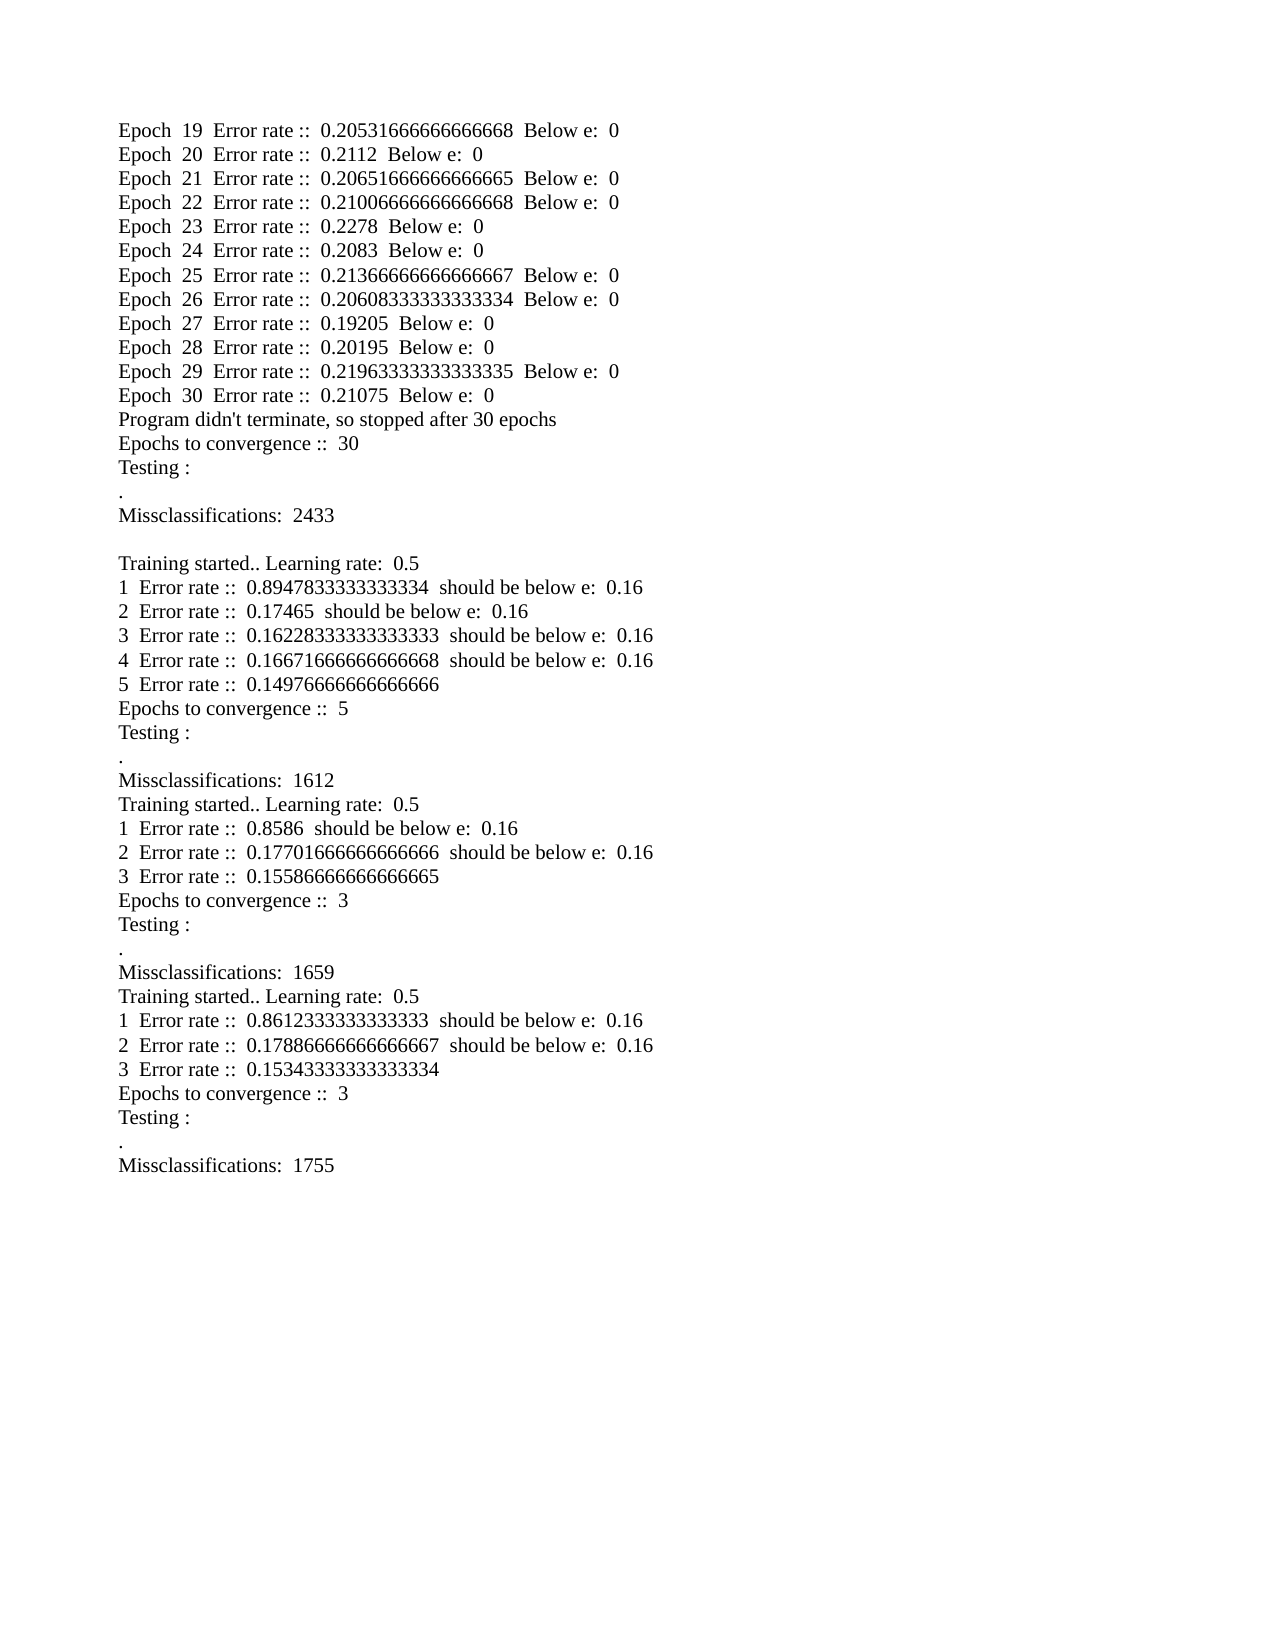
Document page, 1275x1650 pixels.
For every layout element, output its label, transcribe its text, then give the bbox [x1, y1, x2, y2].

text Epoch 27 Error rate :: 0.19205 Below e: 0 [118, 311, 1157, 335]
text Epoch 24 Error rate :: 0.2083 Below e: 0 [118, 238, 1157, 262]
text 3 Error rate :: 0.15343333333333334 [118, 1057, 1157, 1081]
text Epoch 26 Error rate :: 0.20608333333333334 Below e: 0 [118, 287, 1157, 311]
text . [118, 936, 1157, 960]
text . [118, 1129, 1157, 1153]
text 4 Error rate :: 0.16671666666666668 should be below e: 0.16 [118, 647, 1157, 672]
text Training started.. Learning rate: 0.5 [118, 792, 1157, 816]
text Missclassifications: 1755 [118, 1153, 1157, 1177]
text 3 Error rate :: 0.16228333333333333 should be below e: 0.16 [118, 623, 1157, 647]
text Training started.. Learning rate: 0.5 [118, 984, 1157, 1008]
text Missclassifications: 2433 [118, 503, 1157, 527]
text Program didn't terminate, so stopped after 30 epochs [118, 407, 1157, 431]
text Testing : [118, 912, 1157, 936]
text Missclassifications: 1612 [118, 768, 1157, 792]
text . [118, 479, 1157, 503]
text 2 Error rate :: 0.17465 should be below e: 0.16 [118, 599, 1157, 623]
text 1 Error rate :: 0.8612333333333333 should be below e: 0.16 [118, 1008, 1157, 1032]
text Training started.. Learning rate: 0.5 [118, 551, 1157, 575]
text 2 Error rate :: 0.17886666666666667 should be below e: 0.16 [118, 1032, 1157, 1057]
text 5 Error rate :: 0.14976666666666666 [118, 672, 1157, 696]
text Epoch 23 Error rate :: 0.2278 Below e: 0 [118, 214, 1157, 238]
text Epoch 19 Error rate :: 0.20531666666666668 Below e: 0 [118, 118, 1157, 142]
text Epoch 29 Error rate :: 0.21963333333333335 Below e: 0 [118, 359, 1157, 383]
text Epoch 25 Error rate :: 0.21366666666666667 Below e: 0 [118, 262, 1157, 287]
text Epochs to convergence :: 3 [118, 888, 1157, 912]
text Testing : [118, 1105, 1157, 1129]
text 2 Error rate :: 0.17701666666666666 should be below e: 0.16 [118, 840, 1157, 864]
text 3 Error rate :: 0.15586666666666665 [118, 864, 1157, 888]
text Epoch 30 Error rate :: 0.21075 Below e: 0 [118, 383, 1157, 407]
text 1 Error rate :: 0.8586 should be below e: 0.16 [118, 816, 1157, 840]
text Missclassifications: 1659 [118, 960, 1157, 984]
text Testing : [118, 455, 1157, 479]
text 1 Error rate :: 0.8947833333333334 should be below e: 0.16 [118, 575, 1157, 599]
text Epoch 28 Error rate :: 0.20195 Below e: 0 [118, 335, 1157, 359]
text . [118, 744, 1157, 768]
text Epoch 22 Error rate :: 0.21006666666666668 Below e: 0 [118, 190, 1157, 214]
text Testing : [118, 720, 1157, 744]
text Epochs to convergence :: 3 [118, 1081, 1157, 1105]
text Epoch 21 Error rate :: 0.20651666666666665 Below e: 0 [118, 166, 1157, 190]
text Epoch 20 Error rate :: 0.2112 Below e: 0 [118, 142, 1157, 166]
text Epochs to convergence :: 30 [118, 431, 1157, 455]
text Epochs to convergence :: 5 [118, 696, 1157, 720]
